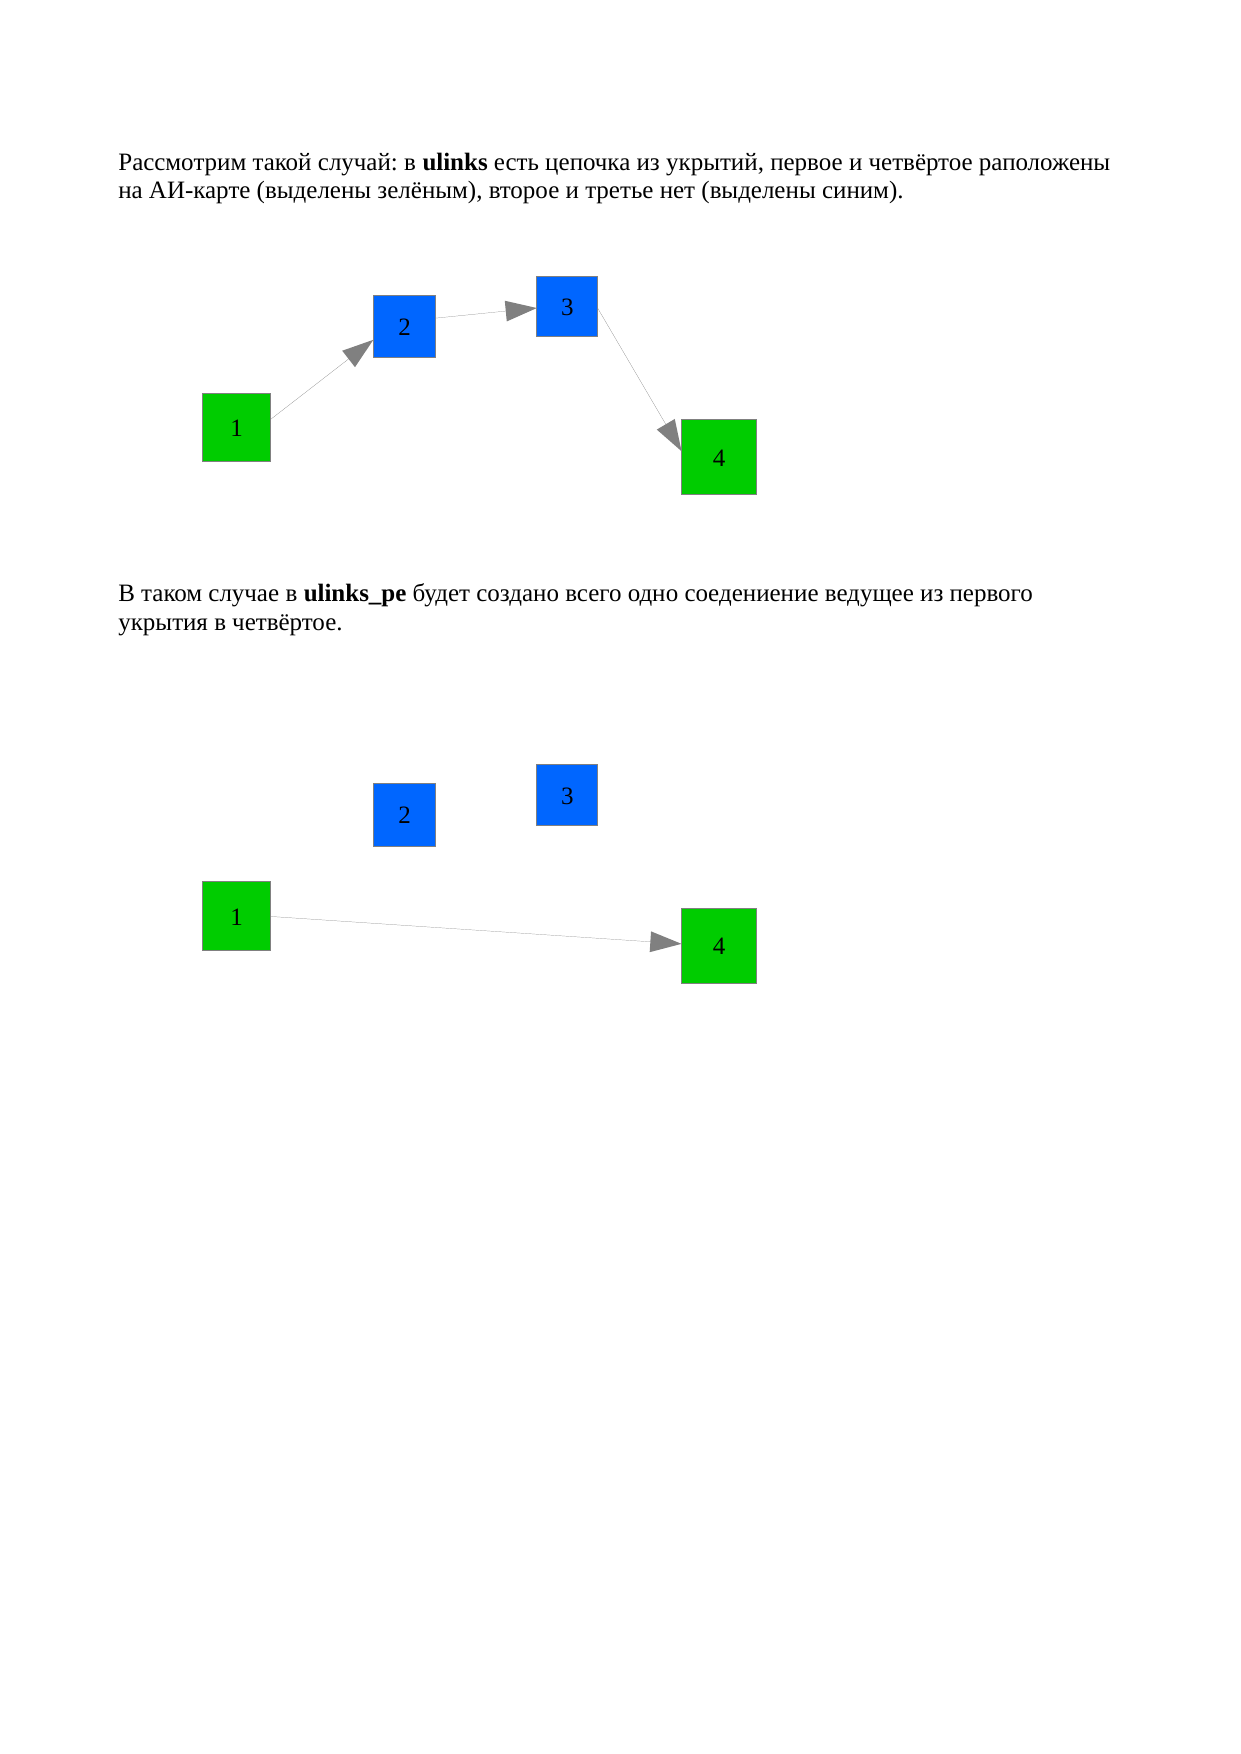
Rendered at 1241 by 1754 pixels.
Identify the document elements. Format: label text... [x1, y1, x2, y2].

text Рассмотрим такой случай: в ulinks есть цепочка из укрытий, первое и четвёртое раположены на АИ-карте (выделены зелёным), второе и третье нет (выделены синим). [118, 147, 1122, 204]
text В таком случае в ulinks_pe будет создано всего одно соедениение ведущее из первого укрытия в четвёртое. [118, 578, 1122, 636]
